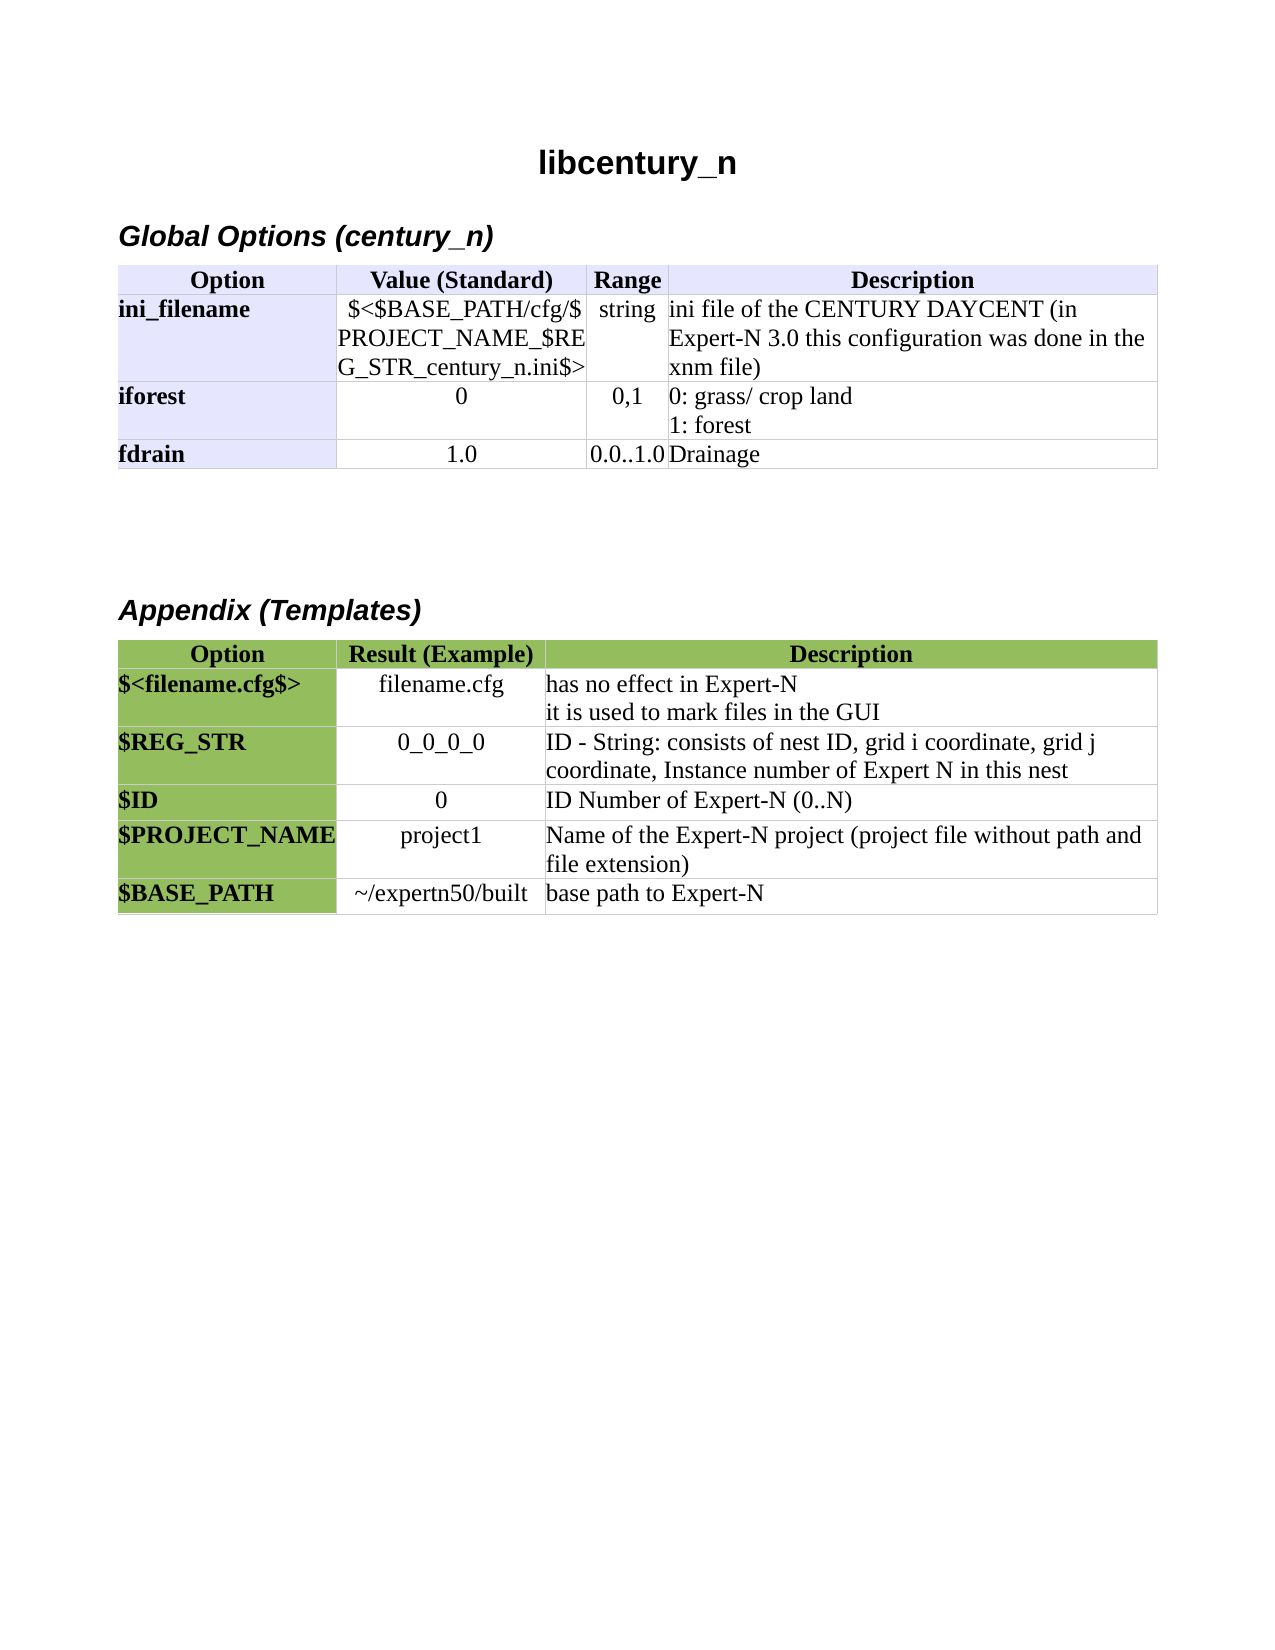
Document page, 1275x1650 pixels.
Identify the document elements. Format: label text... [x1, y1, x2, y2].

table_cell filename.cfg [337, 669, 545, 726]
table_cell 0,1 [587, 382, 668, 439]
table_header Option [118, 640, 336, 668]
table_cell base path to Expert-N [546, 879, 1157, 913]
table_cell ini file of the CENTURY DAYCENT (in Expert-N 3.0 this configuration was done in the xnm file) [669, 295, 1157, 381]
table_header Value (Standard) [337, 265, 586, 294]
table_cell $BASE_PATH [118, 879, 336, 913]
subtitle libcentury_n [118, 143, 1157, 182]
table_header Option [118, 265, 336, 294]
table_cell $ID [118, 785, 336, 820]
table_cell fdrain [118, 440, 336, 468]
table_header Result (Example) [337, 640, 545, 668]
table_cell $REG_STR [118, 727, 336, 784]
table_cell ID - String: consists of nest ID, grid i coordinate, grid j coordinate, Instance number of Expert N in this nest [546, 727, 1157, 784]
table_header Description [669, 265, 1157, 294]
table_cell 0 [337, 785, 545, 820]
table_cell 1.0 [337, 440, 586, 468]
table_cell string [587, 295, 668, 381]
table_cell $<filename.cfg$> [118, 669, 336, 726]
table_cell ini_filename [118, 295, 336, 381]
table_cell ID Number of Expert-N (0..N) [546, 785, 1157, 820]
table_header Range [587, 265, 668, 294]
table_cell 0: grass/ crop land 1: forest [669, 382, 1157, 439]
table_header Description [546, 640, 1157, 668]
subtitle Global Options (century_n) [118, 219, 1157, 253]
table_cell 0.0..1.0 [587, 440, 668, 468]
table_cell has no effect in Expert-N it is used to mark files in the GUI [546, 669, 1157, 726]
table_cell 0 [337, 382, 586, 439]
subtitle Appendix (Templates) [118, 593, 1157, 627]
table_cell project1 [337, 821, 545, 878]
table_cell 0_0_0_0 [337, 727, 545, 784]
table_cell iforest [118, 382, 336, 439]
table_cell Drainage [669, 440, 1157, 468]
table_cell ~/expertn50/built [337, 879, 545, 913]
table_cell $PROJECT_NAME [118, 821, 336, 878]
table_cell Name of the Expert-N project (project file without path and file extension) [546, 821, 1157, 878]
table_cell $<$BASE_PATH/cfg/$PROJECT_NAME_$REG_STR_century_n.ini$> [337, 295, 586, 381]
